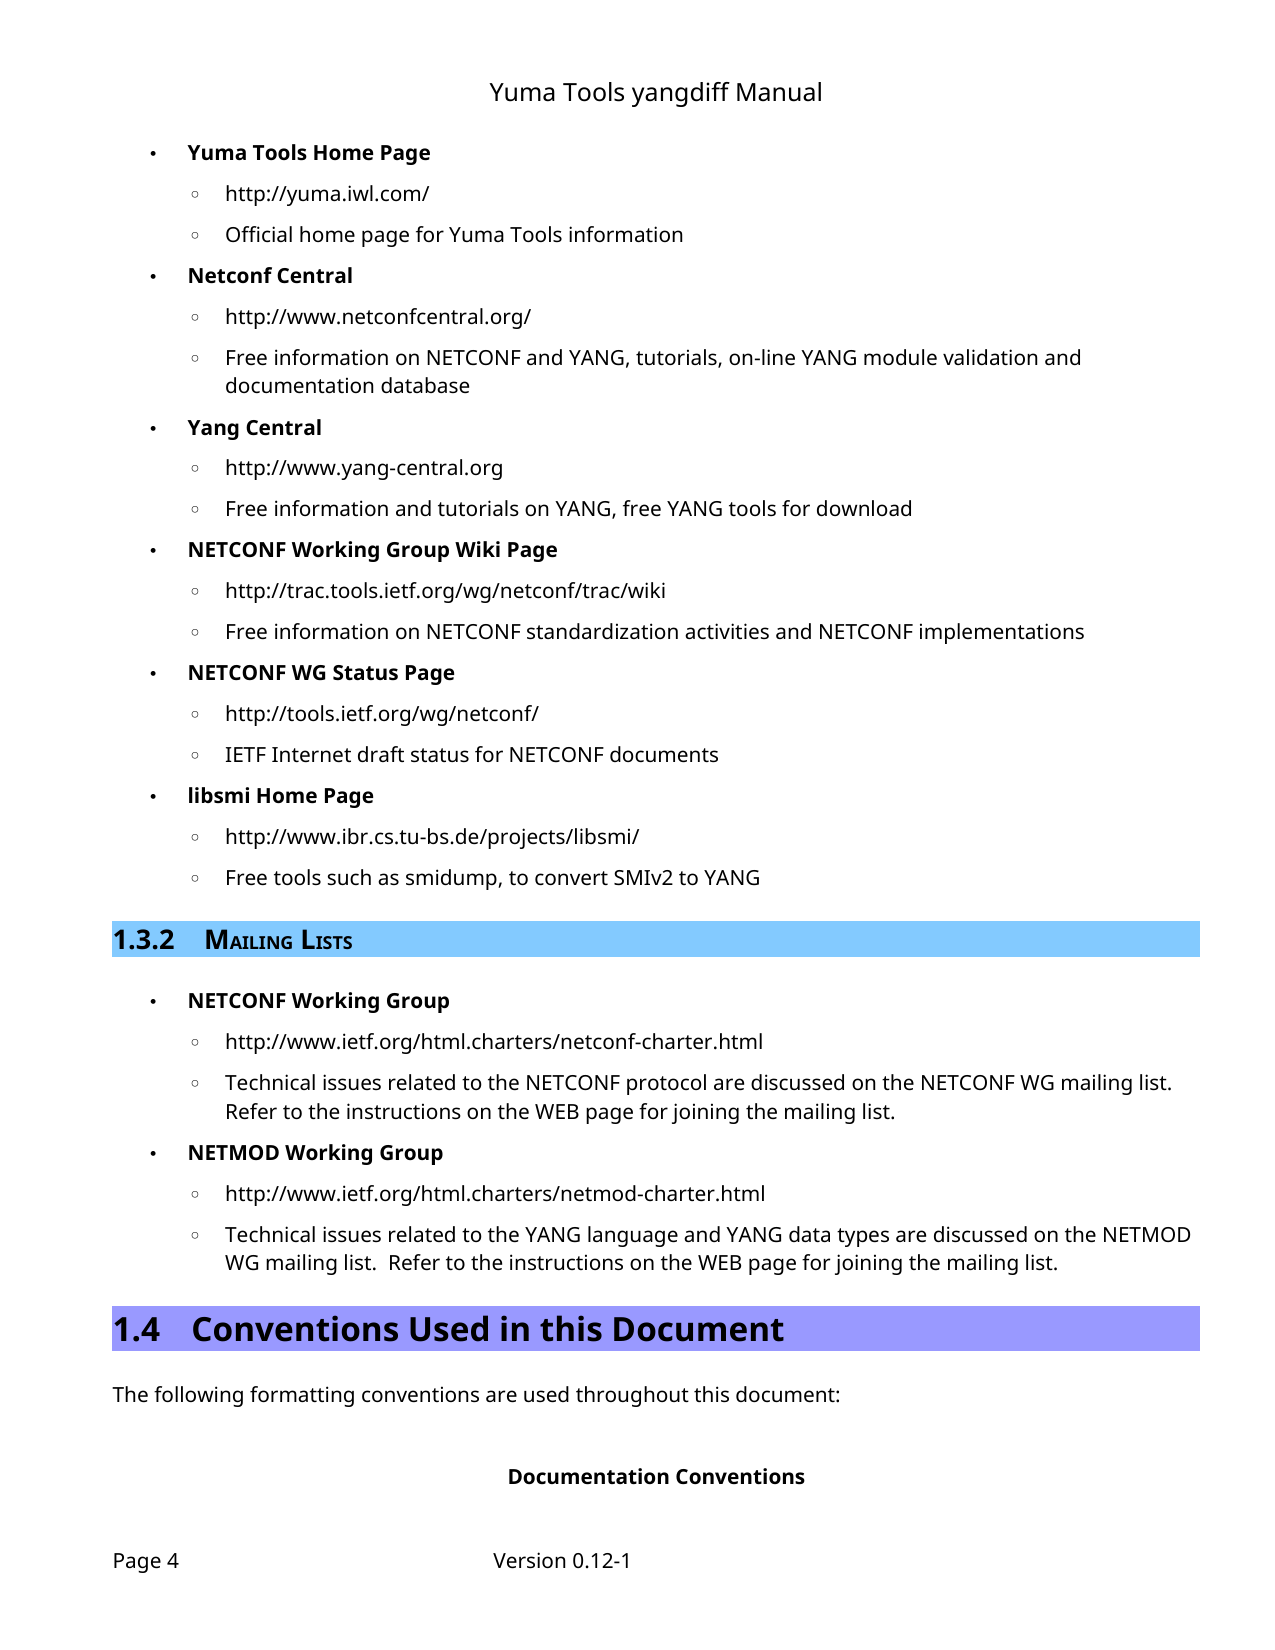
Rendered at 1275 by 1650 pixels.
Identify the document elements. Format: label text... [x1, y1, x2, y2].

list Netconf Central [150, 261, 1200, 290]
list http://www.ietf.org/html.charters/netconf-charter.html [187, 1027, 1200, 1056]
list http://www.ibr.cs.tu-bs.de/projects/libsmi/ [187, 822, 1200, 850]
list http://www.yang-central.org [187, 453, 1200, 482]
list Free information on NETCONF and YANG, tutorials, on-line YANG module validation and documentation database [187, 343, 1200, 400]
list http://yuma.iwl.com/ [187, 179, 1200, 208]
list Free information and tutorials on YANG, free YANG tools for download [187, 494, 1200, 523]
subtitle Documentation Conventions [127, 1462, 1185, 1491]
list http://www.ietf.org/html.charters/netmod-charter.html [187, 1179, 1200, 1207]
list Free information on NETCONF standardization activities and NETCONF implementations [187, 617, 1200, 646]
list NETMOD Working Group [150, 1138, 1200, 1166]
list http://tools.ietf.org/wg/netconf/ [187, 699, 1200, 728]
subtitle Mailing Lists [112, 921, 1200, 957]
list Official home page for Yuma Tools information [187, 220, 1200, 249]
list http://www.netconfcentral.org/ [187, 302, 1200, 331]
list http://trac.tools.ietf.org/wg/netconf/trac/wiki [187, 576, 1200, 605]
list NETCONF Working Group Wiki Page [150, 535, 1200, 564]
list libsmi Home Page [150, 781, 1200, 809]
list NETCONF Working Group [150, 987, 1200, 1015]
subtitle Conventions Used in this Document [112, 1306, 1200, 1351]
list Yuma Tools Home Page [150, 138, 1200, 167]
list NETCONF WG Status Page [150, 658, 1200, 687]
list Yang Central [150, 413, 1200, 441]
list Technical issues related to the YANG language and YANG data types are discussed on the NETMOD WG mailing list. Refer to the instructions on the WEB page for joining the mailing list. [187, 1220, 1200, 1277]
list Technical issues related to the NETCONF protocol are discussed on the NETCONF WG mailing list. Refer to the instructions on the WEB page for joining the mailing list. [187, 1068, 1200, 1125]
text The following formatting conventions are used throughout this document: [112, 1380, 1200, 1409]
list IETF Internet draft status for NETCONF documents [187, 740, 1200, 768]
list Free tools such as smidump, to convert SMIv2 to YANG [187, 863, 1200, 891]
